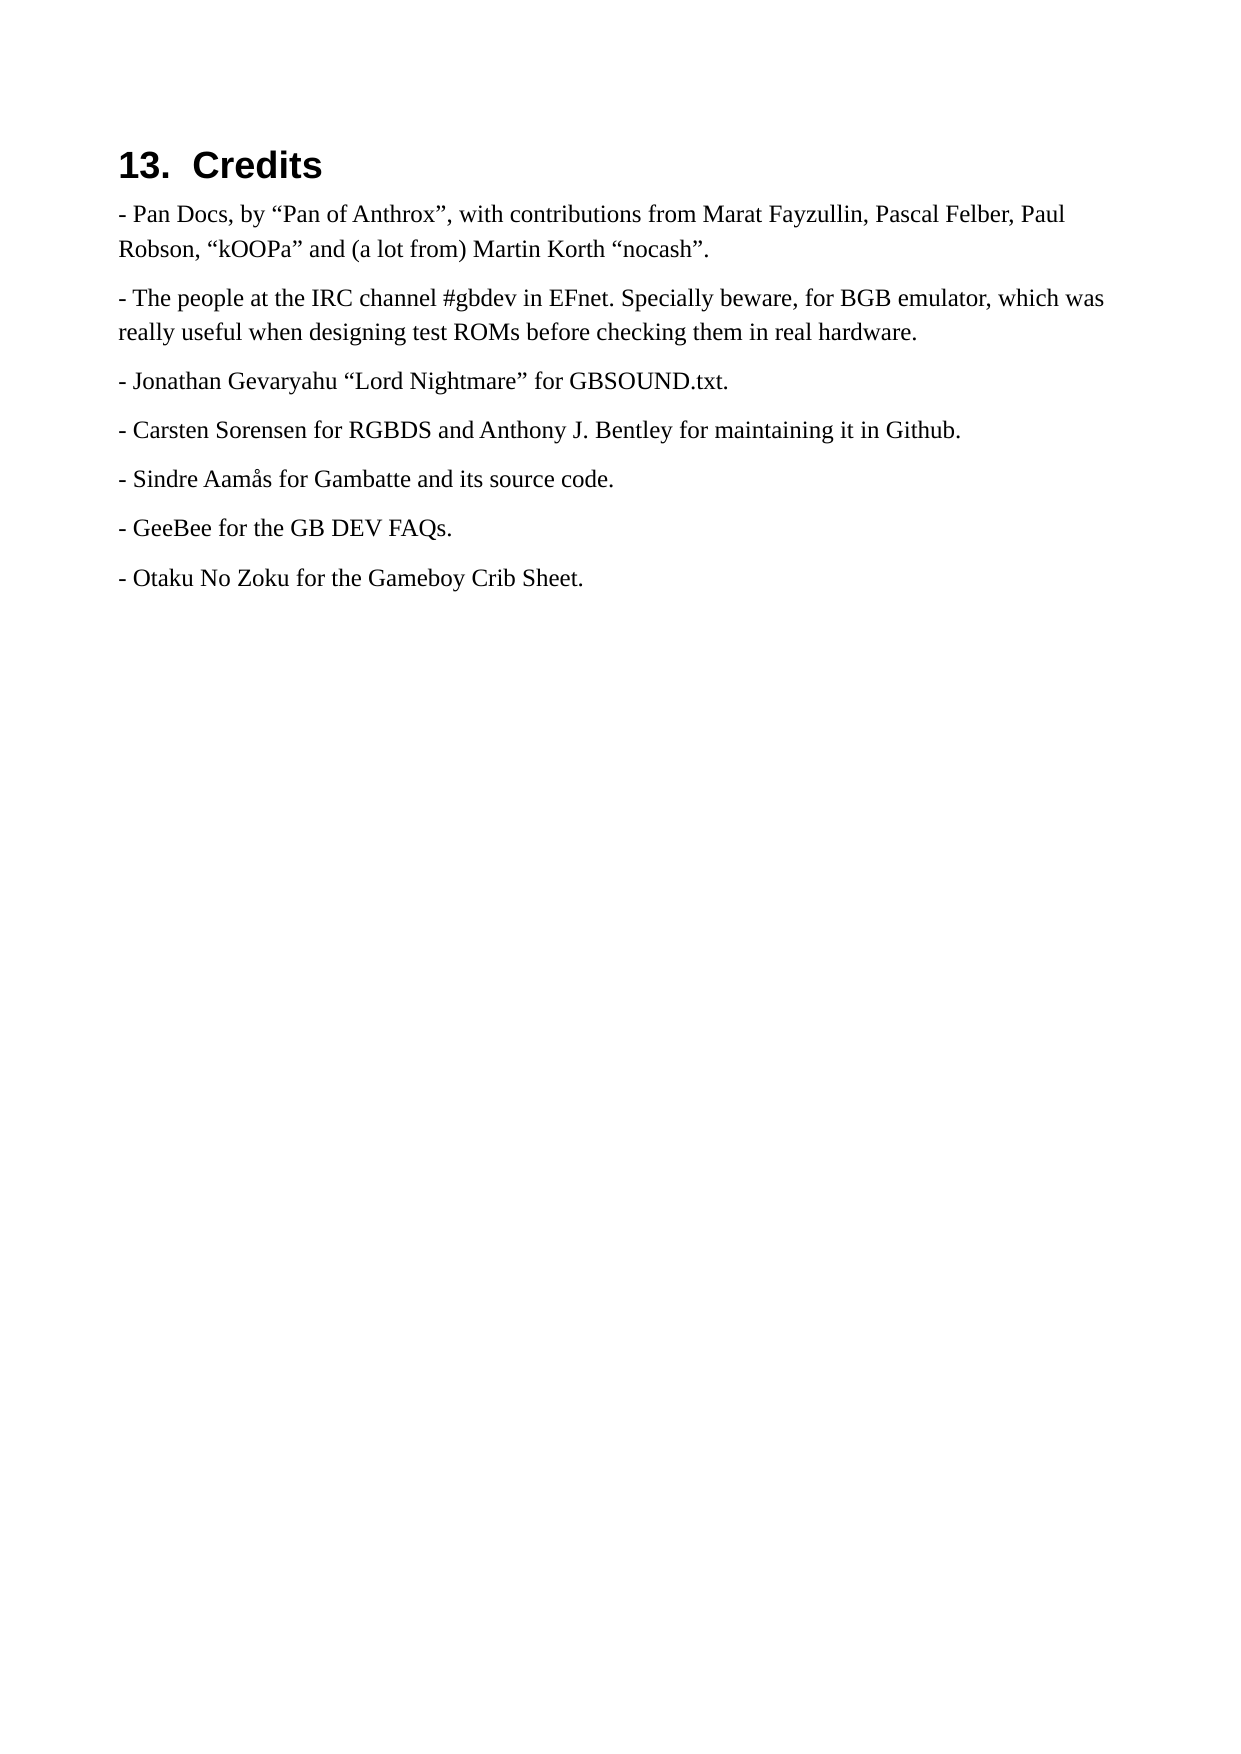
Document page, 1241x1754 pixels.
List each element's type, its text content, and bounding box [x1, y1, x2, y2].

subtitle Credits [118, 143, 1122, 187]
text - Otaku No Zoku for the Gameboy Crib Sheet. [118, 563, 1122, 591]
text - The people at the IRC channel #gbdev in EFnet. Specially beware, for BGB emulator, which was really useful when designing test ROMs before checking them in real hardware. [118, 283, 1122, 346]
text - Pan Docs, by “Pan of Anthrox”, with contributions from Marat Fayzullin, Pascal Felber, Paul Robson, “kOOPa” and (a lot from) Martin Korth “nocash”. [118, 199, 1122, 262]
text - Carsten Sorensen for RGBDS and Anthony J. Bentley for maintaining it in Github. [118, 415, 1122, 444]
text - Sindre Aamås for Gambatte and its source code. [118, 464, 1122, 493]
text - Jonathan Gevaryahu “Lord Nightmare” for GBSOUND.txt. [118, 366, 1122, 395]
text - GeeBee for the GB DEV FAQs. [118, 513, 1122, 542]
